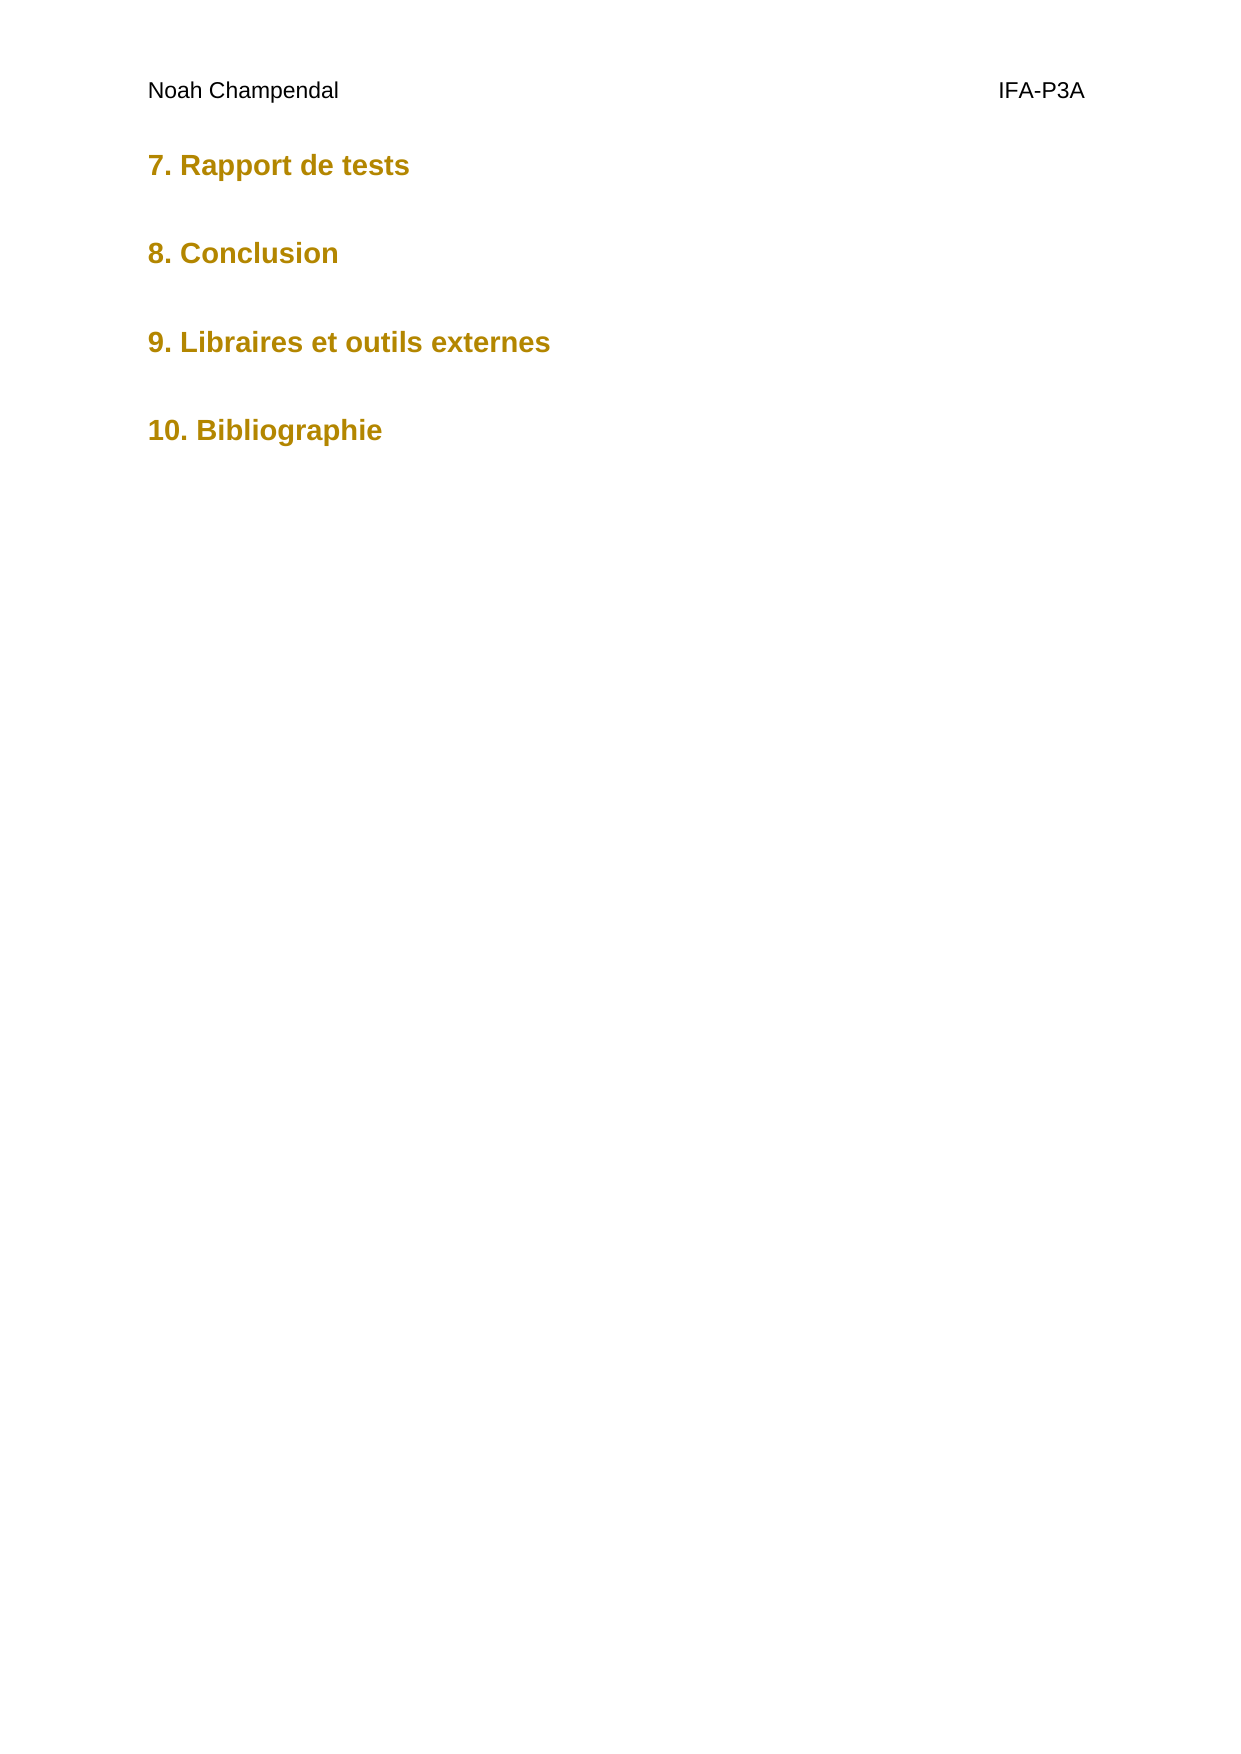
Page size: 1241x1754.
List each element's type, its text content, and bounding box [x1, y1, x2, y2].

subtitle 7. Rapport de tests [148, 148, 1093, 181]
subtitle 8. Conclusion [148, 236, 1093, 270]
subtitle 10. Bibliographie [148, 413, 1093, 447]
subtitle 9. Libraires et outils externes [148, 325, 1093, 358]
